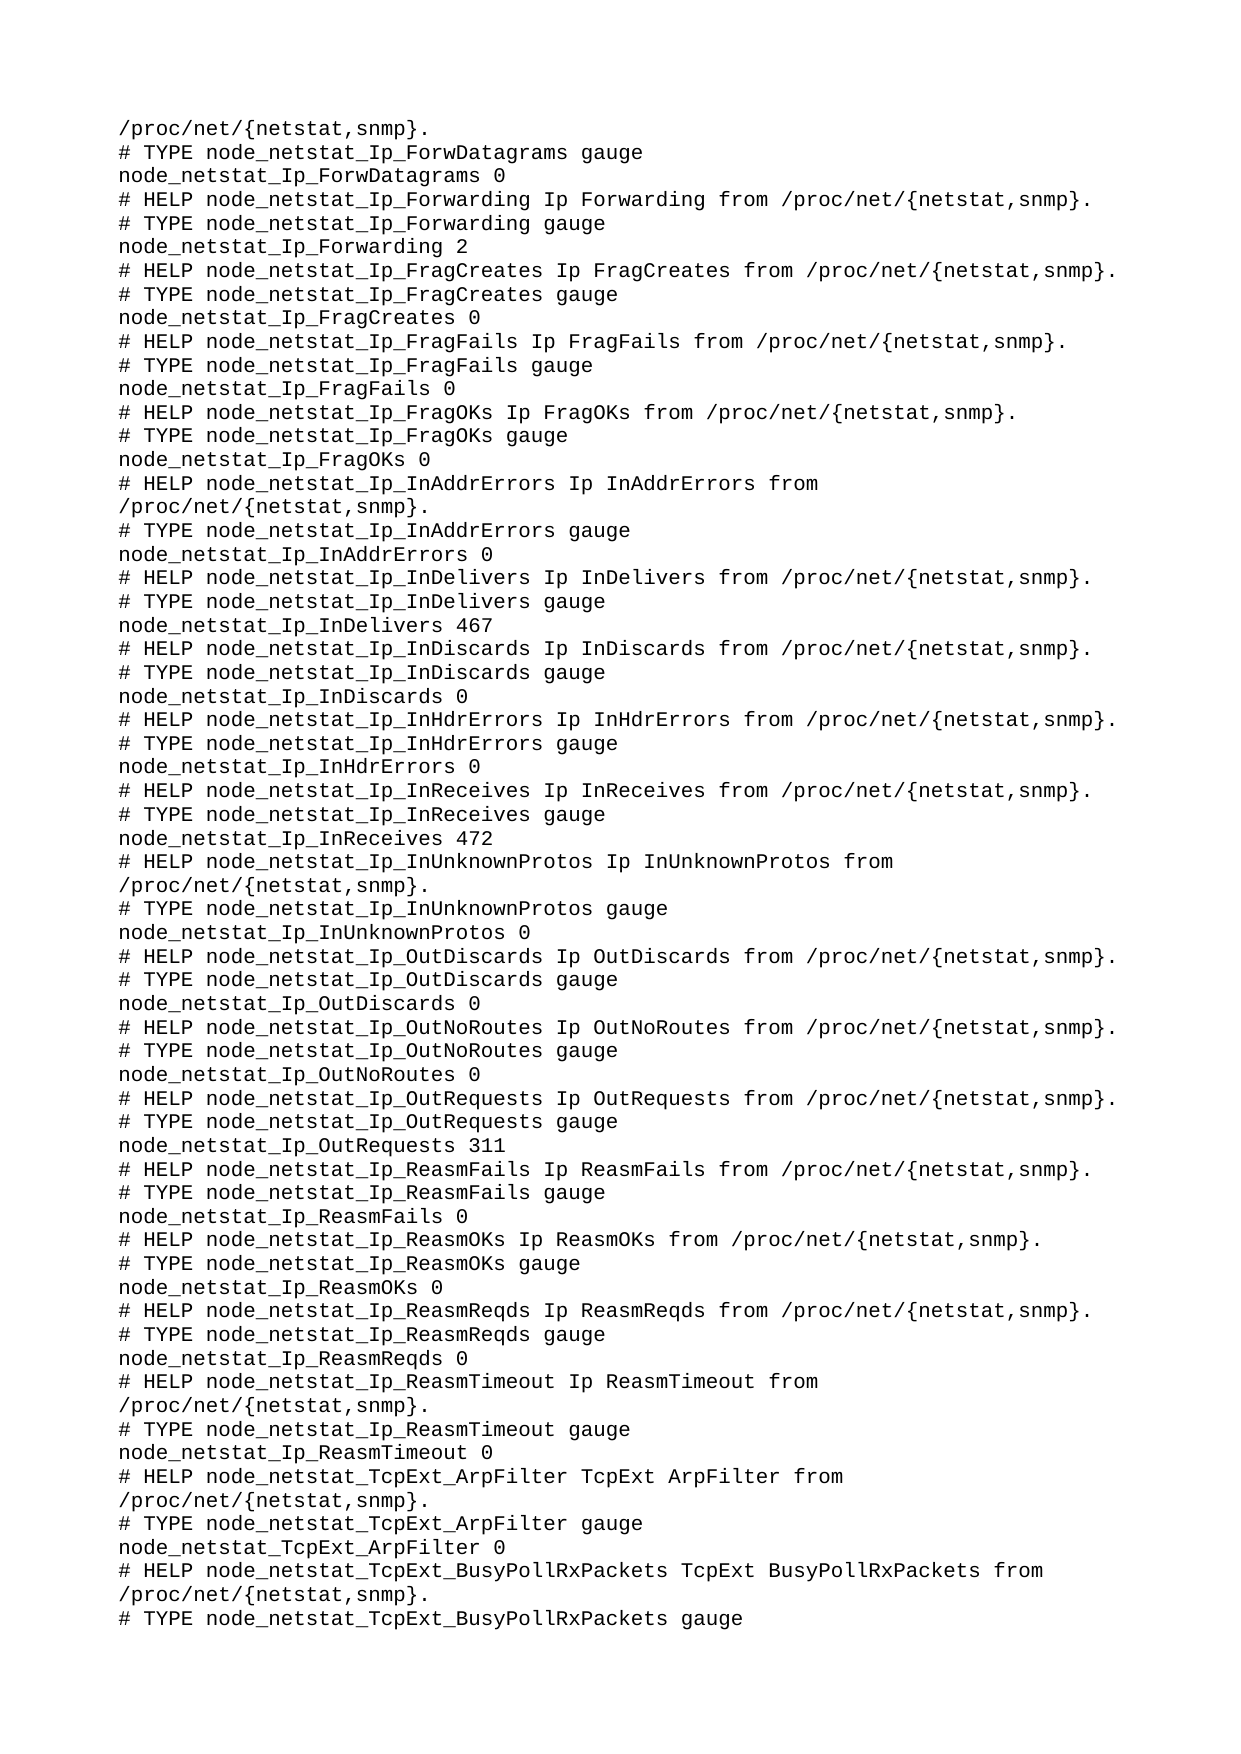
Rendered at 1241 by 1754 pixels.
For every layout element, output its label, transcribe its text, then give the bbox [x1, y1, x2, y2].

text # TYPE node_netstat_Ip_FragCreates gauge [118, 284, 1122, 307]
text # HELP node_netstat_Ip_InDiscards Ip InDiscards from /proc/net/{netstat,snmp}. [118, 638, 1122, 662]
text # TYPE node_netstat_TcpExt_ArpFilter gauge [118, 1513, 1122, 1537]
text # TYPE node_netstat_Ip_OutDiscards gauge [118, 969, 1122, 993]
text # HELP node_netstat_Ip_OutDiscards Ip OutDiscards from /proc/net/{netstat,snmp}. [118, 946, 1122, 969]
text node_netstat_Ip_InReceives 472 [118, 827, 1122, 851]
text # TYPE node_netstat_Ip_InAddrErrors gauge [118, 520, 1122, 544]
text # HELP node_netstat_Ip_InHdrErrors Ip InHdrErrors from /proc/net/{netstat,snmp}. [118, 709, 1122, 733]
text # HELP node_netstat_Ip_FragCreates Ip FragCreates from /proc/net/{netstat,snmp}. [118, 260, 1122, 284]
text # TYPE node_netstat_Ip_ForwDatagrams gauge [118, 142, 1122, 165]
text # TYPE node_netstat_Ip_ReasmReqds gauge [118, 1324, 1122, 1348]
text node_netstat_Ip_InHdrErrors 0 [118, 757, 1122, 780]
text # TYPE node_netstat_Ip_ReasmOKs gauge [118, 1253, 1122, 1277]
text node_netstat_Ip_FragFails 0 [118, 378, 1122, 402]
text # TYPE node_netstat_Ip_InReceives gauge [118, 804, 1122, 827]
text # HELP node_netstat_TcpExt_ArpFilter TcpExt ArpFilter from /proc/net/{netstat,snmp}. [118, 1466, 1122, 1513]
text node_netstat_Ip_ReasmReqds 0 [118, 1348, 1122, 1371]
text /proc/net/{netstat,snmp}. [118, 118, 1122, 142]
text # HELP node_netstat_Ip_FragFails Ip FragFails from /proc/net/{netstat,snmp}. [118, 331, 1122, 354]
text node_netstat_Ip_InDelivers 467 [118, 615, 1122, 638]
text # TYPE node_netstat_Ip_FragOKs gauge [118, 426, 1122, 449]
text node_netstat_Ip_InAddrErrors 0 [118, 544, 1122, 567]
text node_netstat_Ip_InUnknownProtos 0 [118, 922, 1122, 946]
text node_netstat_Ip_OutRequests 311 [118, 1135, 1122, 1158]
text # HELP node_netstat_TcpExt_BusyPollRxPackets TcpExt BusyPollRxPackets from /proc/net/{netstat,snmp}. [118, 1561, 1122, 1608]
text # TYPE node_netstat_Ip_ReasmTimeout gauge [118, 1419, 1122, 1442]
text # HELP node_netstat_Ip_InUnknownProtos Ip InUnknownProtos from /proc/net/{netstat,snmp}. [118, 851, 1122, 898]
text # TYPE node_netstat_Ip_ReasmFails gauge [118, 1182, 1122, 1206]
text # TYPE node_netstat_Ip_InUnknownProtos gauge [118, 898, 1122, 922]
text # HELP node_netstat_Ip_ReasmTimeout Ip ReasmTimeout from /proc/net/{netstat,snmp}. [118, 1371, 1122, 1419]
text # TYPE node_netstat_Ip_OutNoRoutes gauge [118, 1040, 1122, 1064]
text # HELP node_netstat_Ip_OutNoRoutes Ip OutNoRoutes from /proc/net/{netstat,snmp}. [118, 1017, 1122, 1040]
text node_netstat_Ip_ForwDatagrams 0 [118, 165, 1122, 189]
text # TYPE node_netstat_Ip_InHdrErrors gauge [118, 733, 1122, 757]
text node_netstat_Ip_OutNoRoutes 0 [118, 1064, 1122, 1088]
text node_netstat_TcpExt_ArpFilter 0 [118, 1537, 1122, 1561]
text # HELP node_netstat_Ip_ReasmOKs Ip ReasmOKs from /proc/net/{netstat,snmp}. [118, 1229, 1122, 1253]
text node_netstat_Ip_ReasmTimeout 0 [118, 1442, 1122, 1466]
text # HELP node_netstat_Ip_InAddrErrors Ip InAddrErrors from /proc/net/{netstat,snmp}. [118, 473, 1122, 520]
text # TYPE node_netstat_Ip_InDiscards gauge [118, 662, 1122, 686]
text # HELP node_netstat_Ip_InDelivers Ip InDelivers from /proc/net/{netstat,snmp}. [118, 567, 1122, 591]
text node_netstat_Ip_OutDiscards 0 [118, 993, 1122, 1017]
text # TYPE node_netstat_TcpExt_BusyPollRxPackets gauge [118, 1608, 1122, 1631]
text # HELP node_netstat_Ip_ReasmReqds Ip ReasmReqds from /proc/net/{netstat,snmp}. [118, 1300, 1122, 1324]
text # HELP node_netstat_Ip_OutRequests Ip OutRequests from /proc/net/{netstat,snmp}. [118, 1088, 1122, 1111]
text node_netstat_Ip_InDiscards 0 [118, 686, 1122, 709]
text node_netstat_Ip_FragOKs 0 [118, 449, 1122, 473]
text node_netstat_Ip_Forwarding 2 [118, 236, 1122, 260]
text # HELP node_netstat_Ip_FragOKs Ip FragOKs from /proc/net/{netstat,snmp}. [118, 402, 1122, 426]
text # TYPE node_netstat_Ip_OutRequests gauge [118, 1111, 1122, 1135]
text node_netstat_Ip_ReasmOKs 0 [118, 1277, 1122, 1300]
text # TYPE node_netstat_Ip_FragFails gauge [118, 354, 1122, 378]
text # HELP node_netstat_Ip_ReasmFails Ip ReasmFails from /proc/net/{netstat,snmp}. [118, 1158, 1122, 1182]
text # HELP node_netstat_Ip_Forwarding Ip Forwarding from /proc/net/{netstat,snmp}. [118, 189, 1122, 213]
text # HELP node_netstat_Ip_InReceives Ip InReceives from /proc/net/{netstat,snmp}. [118, 780, 1122, 804]
text node_netstat_Ip_ReasmFails 0 [118, 1206, 1122, 1229]
text # TYPE node_netstat_Ip_Forwarding gauge [118, 213, 1122, 236]
text # TYPE node_netstat_Ip_InDelivers gauge [118, 591, 1122, 615]
text node_netstat_Ip_FragCreates 0 [118, 307, 1122, 331]
